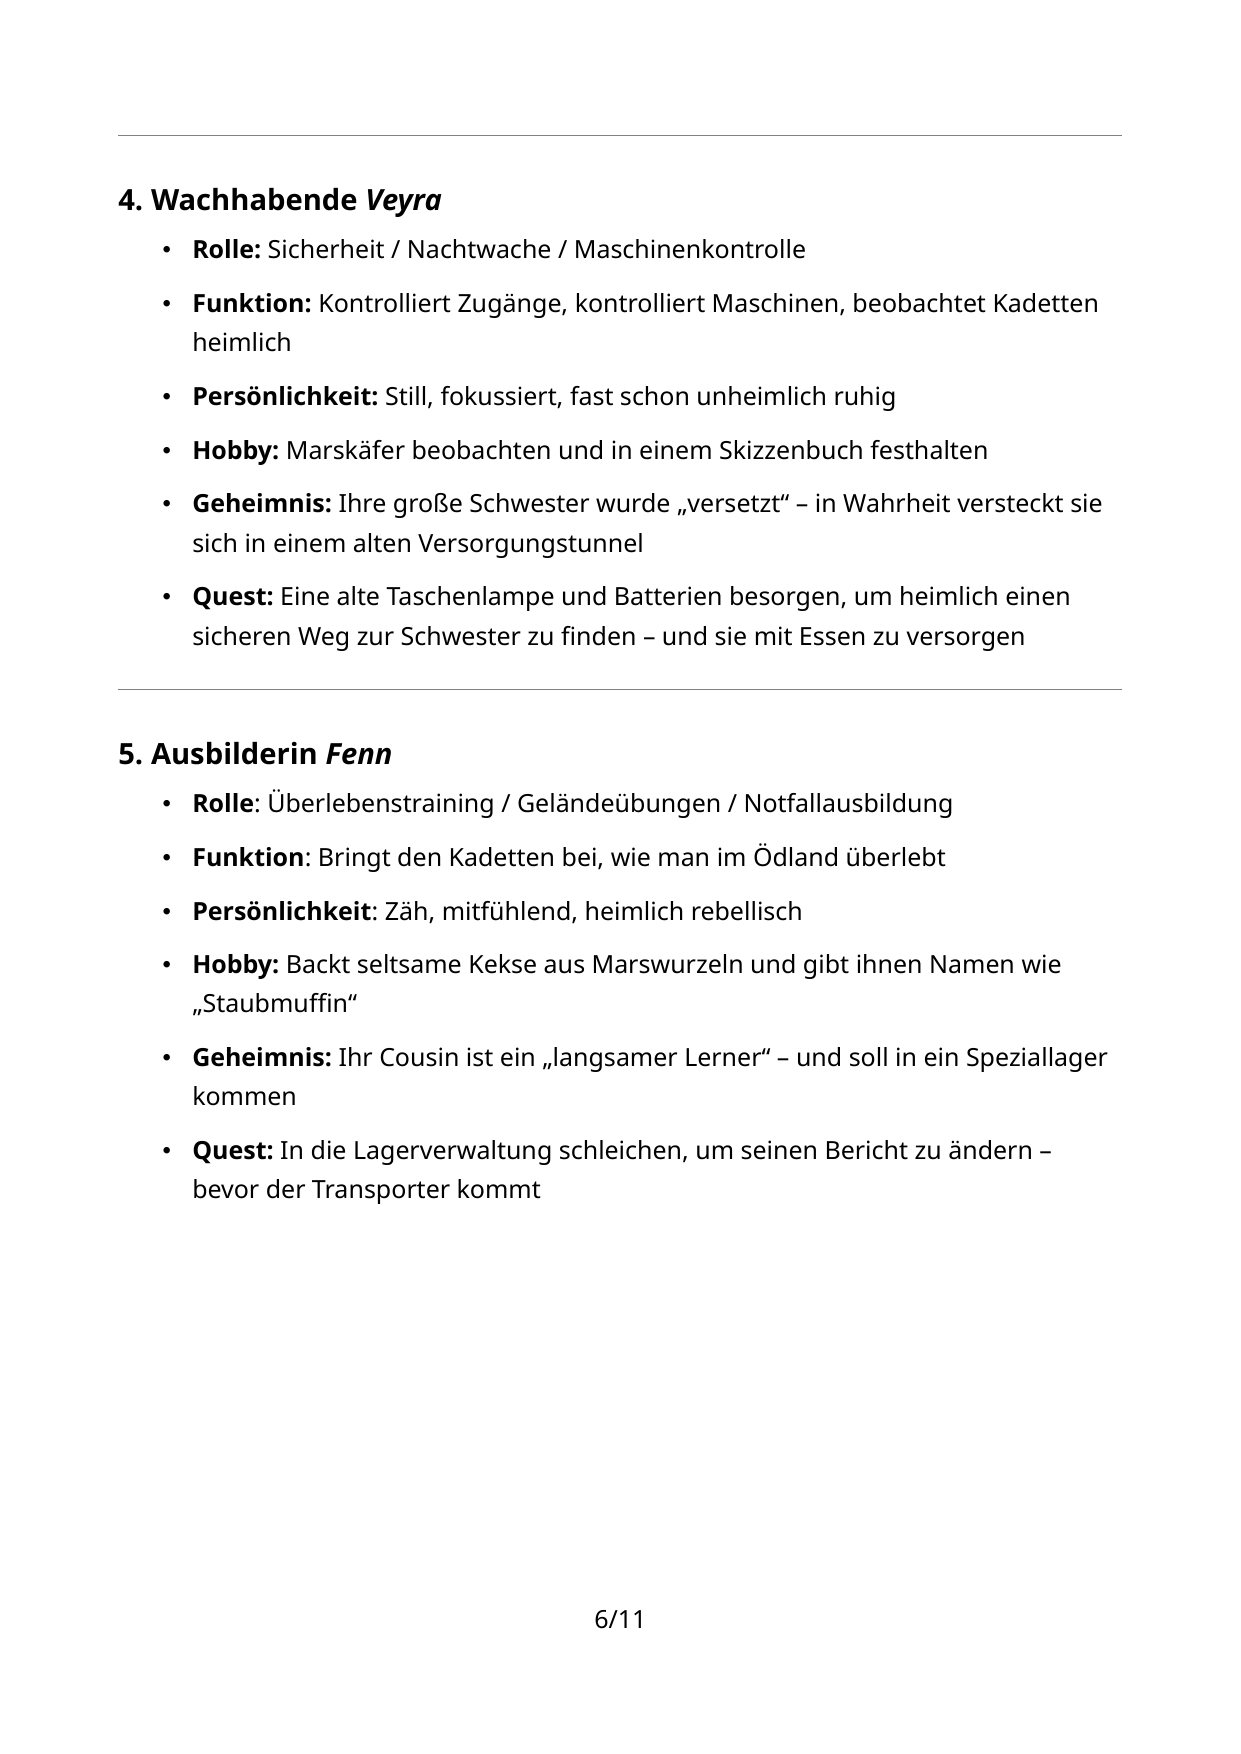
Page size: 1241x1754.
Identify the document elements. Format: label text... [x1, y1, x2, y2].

list Quest: In die Lagerverwaltung schleichen, um seinen Bericht zu ändern – bevor der Transporter kommt [162, 1133, 1122, 1206]
list Hobby: Marskäfer beobachten und in einem Skizzenbuch festhalten [162, 432, 1122, 466]
list Geheimnis: Ihr Cousin ist ein „langsamer Lerner“ – und soll in ein Speziallager kommen [162, 1040, 1122, 1113]
subtitle 5. Ausbilderin Fenn [118, 733, 1122, 773]
list Quest: Eine alte Taschenlampe und Batterien besorgen, um heimlich einen sicheren Weg zur Schwester zu finden – und sie mit Essen zu versorgen [162, 579, 1122, 652]
subtitle 4. Wachhabende Veyra [118, 180, 1122, 219]
list Funktion: Kontrolliert Zugänge, kontrolliert Maschinen, beobachtet Kadetten heimlich [162, 286, 1122, 359]
list Persönlichkeit: Zäh, mitfühlend, heimlich rebellisch [162, 893, 1122, 927]
list Geheimnis: Ihre große Schwester wurde „versetzt“ – in Wahrheit versteckt sie sich in einem alten Versorgungstunnel [162, 486, 1122, 559]
list Hobby: Backt seltsame Kekse aus Marswurzeln und gibt ihnen Namen wie „Staubmuffin“ [162, 947, 1122, 1020]
list Rolle: Überlebenstraining / Geländeübungen / Notfallausbildung [162, 786, 1122, 820]
list Rolle: Sicherheit / Nachtwache / Maschinenkontrolle [162, 232, 1122, 266]
list Funktion: Bringt den Kadetten bei, wie man im Ödland überlebt [162, 839, 1122, 873]
list Persönlichkeit: Still, fokussiert, fast schon unheimlich ruhig [162, 378, 1122, 413]
